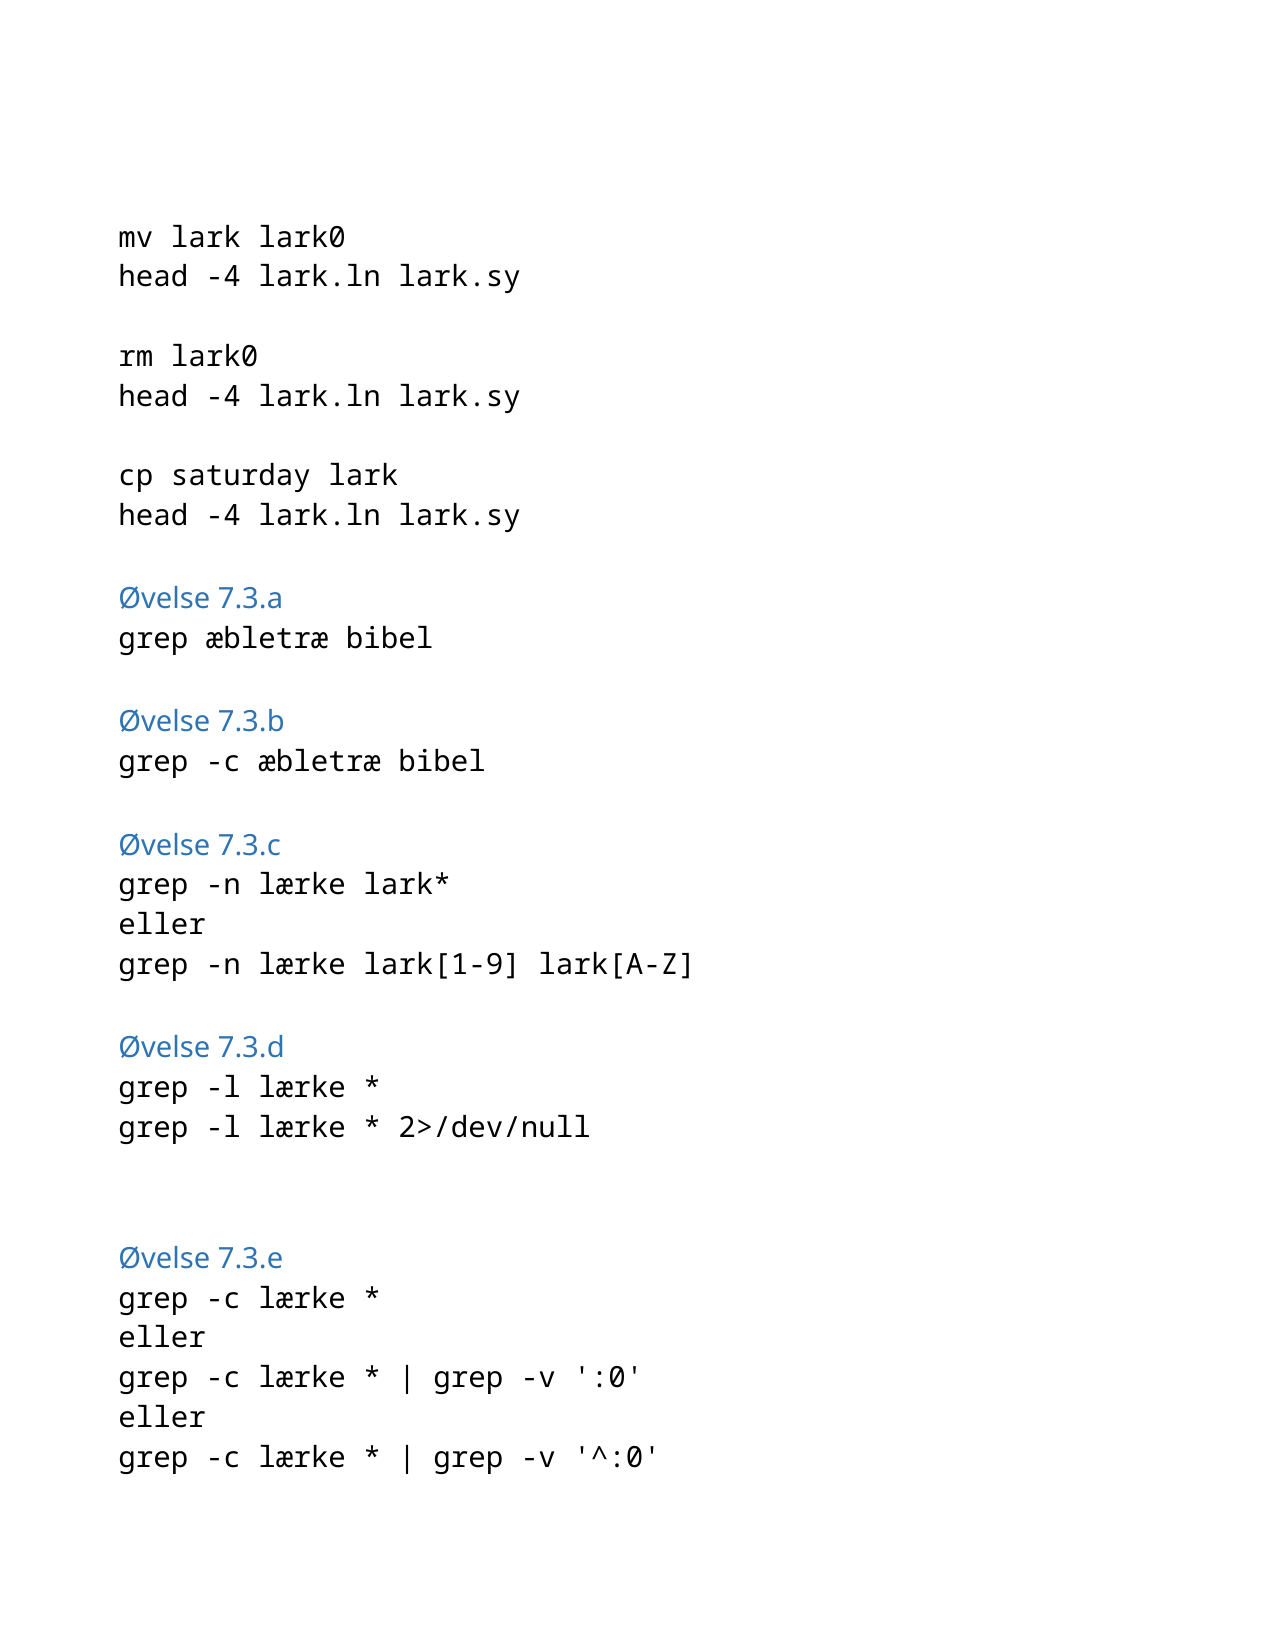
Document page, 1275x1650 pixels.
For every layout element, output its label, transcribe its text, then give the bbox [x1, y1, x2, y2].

text eller [118, 903, 1157, 943]
subtitle Øvelse 7.3.e [118, 1237, 1157, 1277]
text grep -l lærke * 2>/dev/null [118, 1106, 1157, 1146]
text grep æbletræ bibel [118, 617, 1157, 657]
text cp saturday lark [118, 454, 1157, 494]
text grep -c lærke * [118, 1277, 1157, 1317]
text eller [118, 1317, 1157, 1356]
subtitle Øvelse 7.3.b [118, 701, 1157, 740]
text grep -c æbletræ bibel [118, 740, 1157, 780]
text head -4 lark.ln lark.sy [118, 256, 1157, 295]
text head -4 lark.ln lark.sy [118, 375, 1157, 414]
subtitle Øvelse 7.3.a [118, 577, 1157, 617]
text grep -n lærke lark* [118, 863, 1157, 903]
text head -4 lark.ln lark.sy [118, 494, 1157, 533]
text rm lark0 [118, 335, 1157, 375]
subtitle Øvelse 7.3.c [118, 824, 1157, 863]
text grep -l lærke * [118, 1066, 1157, 1106]
text mv lark lark0 [118, 216, 1157, 256]
subtitle Øvelse 7.3.d [118, 1026, 1157, 1066]
text eller [118, 1396, 1157, 1436]
text grep -n lærke lark[1-9] lark[A-Z] [118, 943, 1157, 983]
text grep -c lærke * | grep -v '^:0' [118, 1436, 1157, 1476]
text grep -c lærke * | grep -v ':0' [118, 1356, 1157, 1396]
